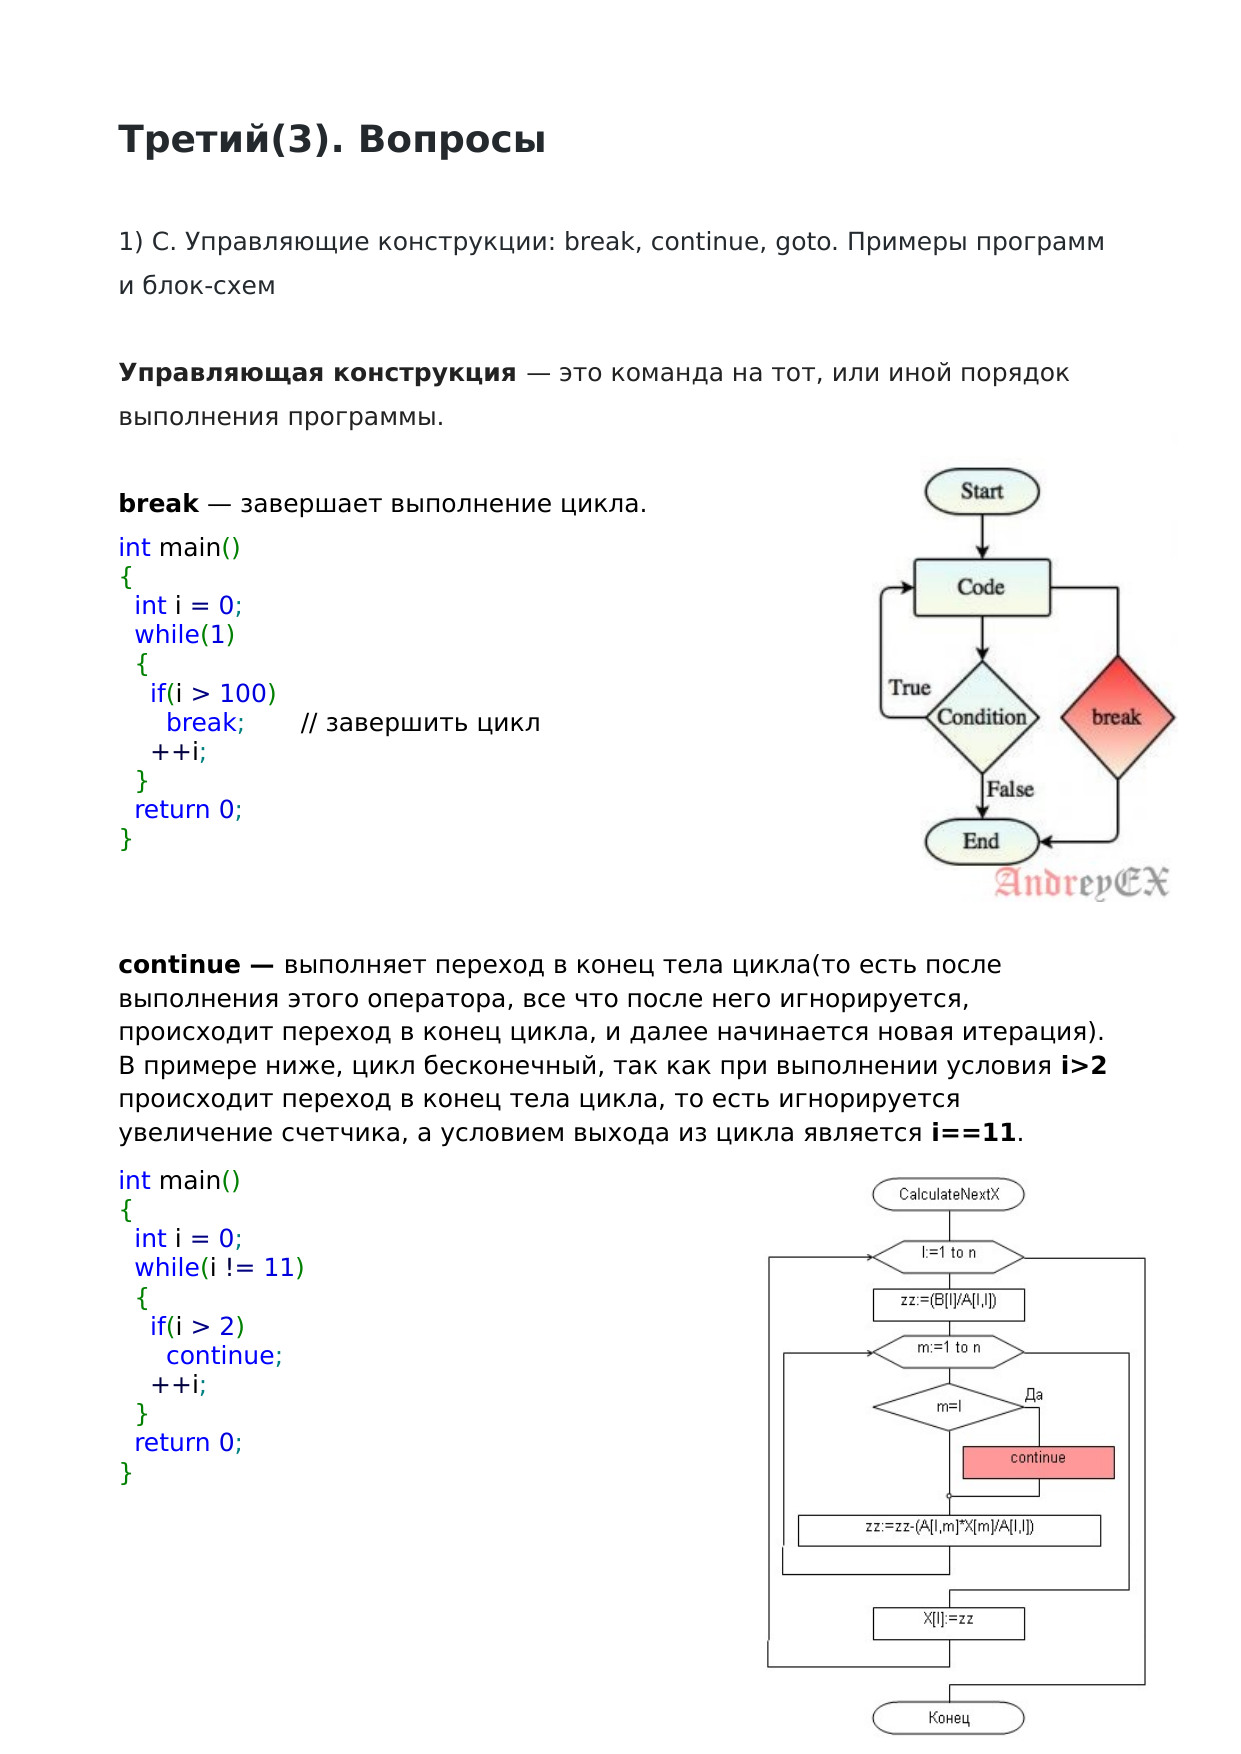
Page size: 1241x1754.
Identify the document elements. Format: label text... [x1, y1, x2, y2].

text { [118, 1195, 756, 1224]
picture [756, 1151, 1157, 1747]
text break — завершает выполнение цикла. [118, 489, 871, 518]
text return 0; [118, 1429, 756, 1458]
text ++i; [118, 1370, 756, 1399]
text Третий(3). Вопросы [118, 118, 1122, 162]
text } [118, 1458, 756, 1487]
text while(i != 11) [118, 1254, 756, 1283]
text int main() [118, 533, 871, 562]
text break; // завершить цикл [118, 708, 871, 737]
text while(1) [118, 620, 871, 649]
text return 0; [118, 795, 871, 824]
text int i = 0; [118, 591, 871, 620]
text int i = 0; [118, 1224, 756, 1254]
picture [871, 432, 1178, 902]
text if(i > 100) [118, 679, 871, 708]
text } [118, 1399, 756, 1429]
text ++i; [118, 737, 871, 766]
text if(i > 2) [118, 1312, 756, 1341]
text Управляющая конструкция — это команда на тот, или иной порядок выполнения программы. [118, 358, 1122, 431]
text } [118, 766, 871, 795]
text continue — выполняет переход в конец тела цикла(то есть после выполнения этого оператора, все что после него игнорируется, происходит переход в конец цикла, и далее начинается новая итерация). В примере ниже, цикл бесконечный, так как при выполнении условия i>2 происходит переход в конец тела цикла, то есть игнорируется увеличение счетчика, а условием выхода из цикла является i==11. [118, 950, 1122, 1147]
text continue; [118, 1341, 756, 1370]
text } [118, 824, 871, 854]
text { [118, 649, 871, 679]
text { [118, 562, 871, 591]
text int main() [118, 1166, 756, 1195]
text 1) C. Управляющие конструкции: break, continue, goto. Примеры программ и блок-схем [118, 227, 1122, 300]
text { [118, 1283, 756, 1312]
